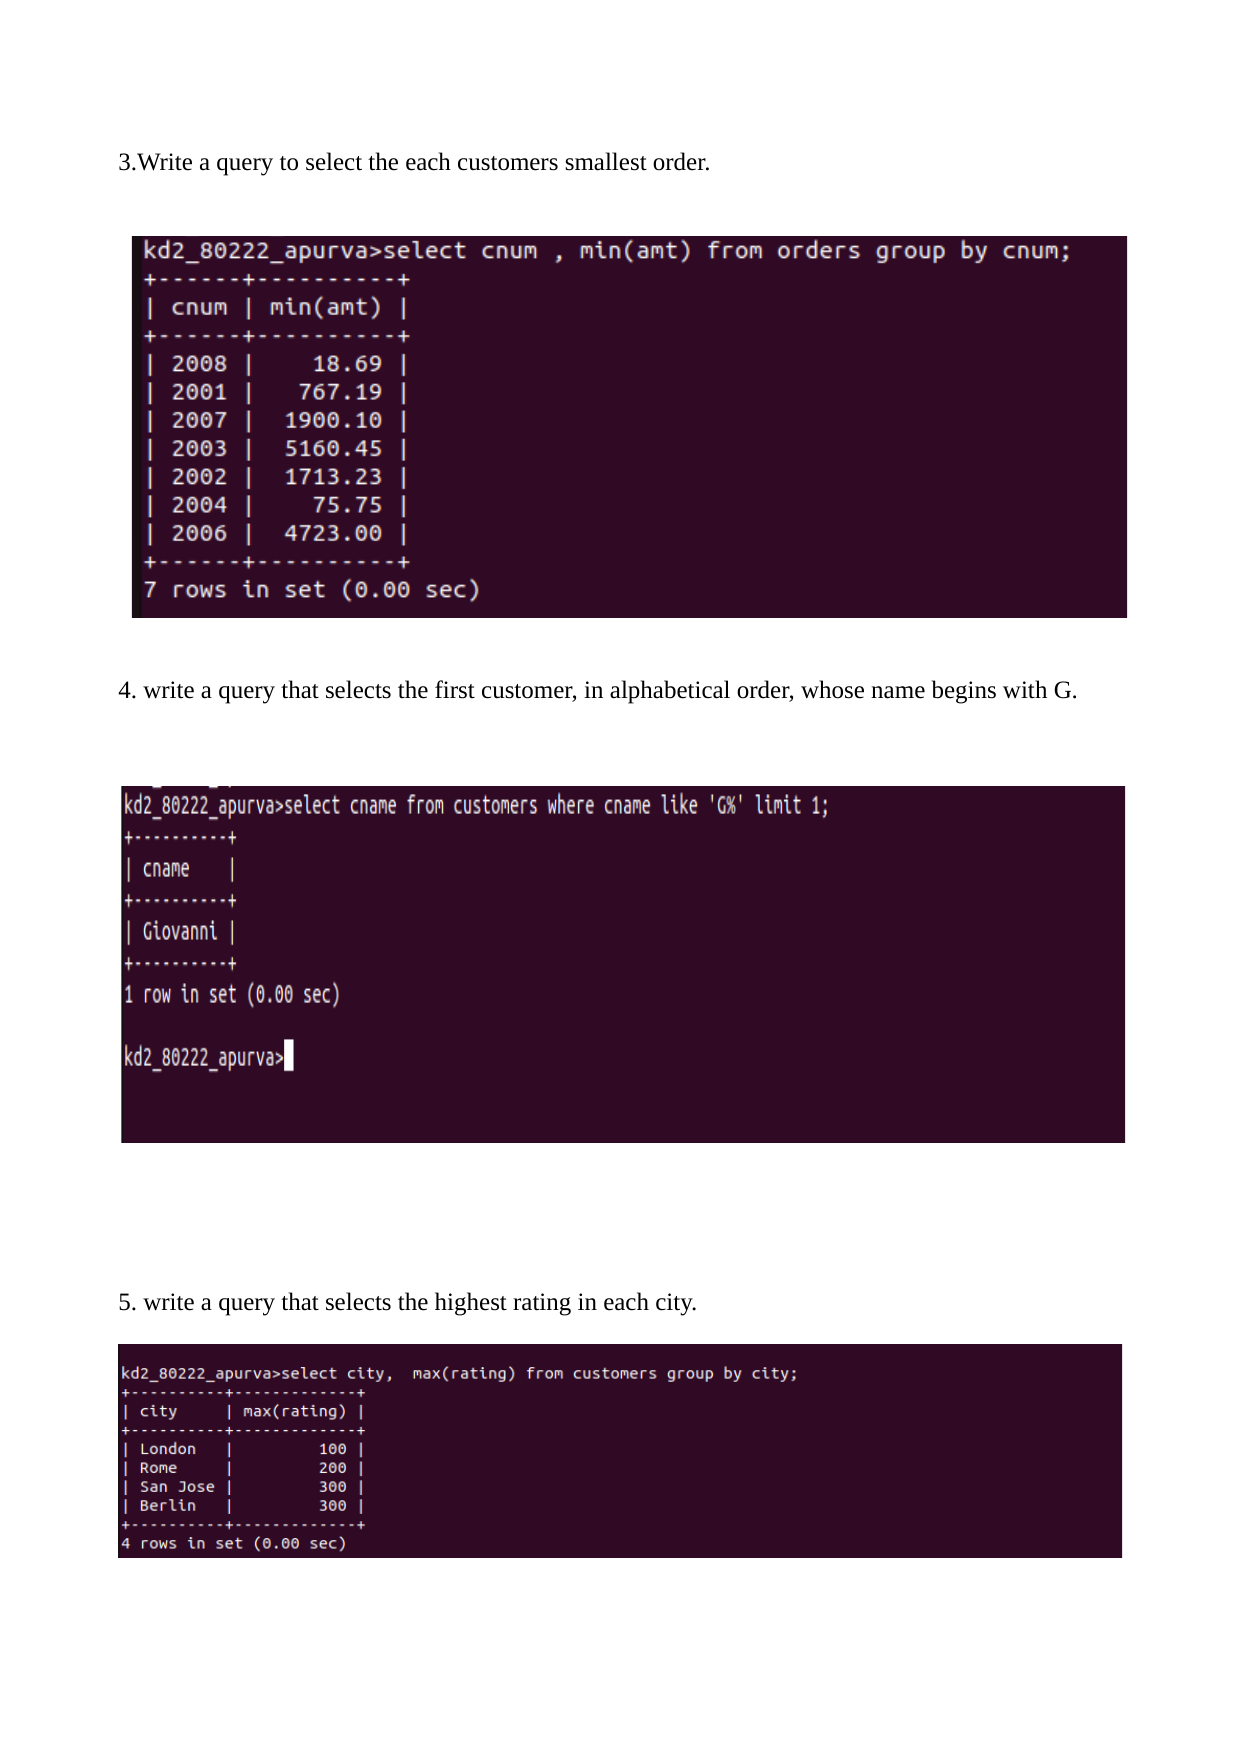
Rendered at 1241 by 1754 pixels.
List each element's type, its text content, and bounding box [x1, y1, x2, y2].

text 5. write a query that selects the highest rating in each city. [118, 1287, 1122, 1315]
text 4. write a query that selects the first customer, in alphabetical order, whose name begins with G. [118, 675, 1122, 703]
picture [121, 786, 1126, 1143]
picture [131, 236, 1128, 618]
text 3.Write a query to select the each customers smallest order. [118, 147, 1122, 176]
picture [118, 1344, 1123, 1558]
